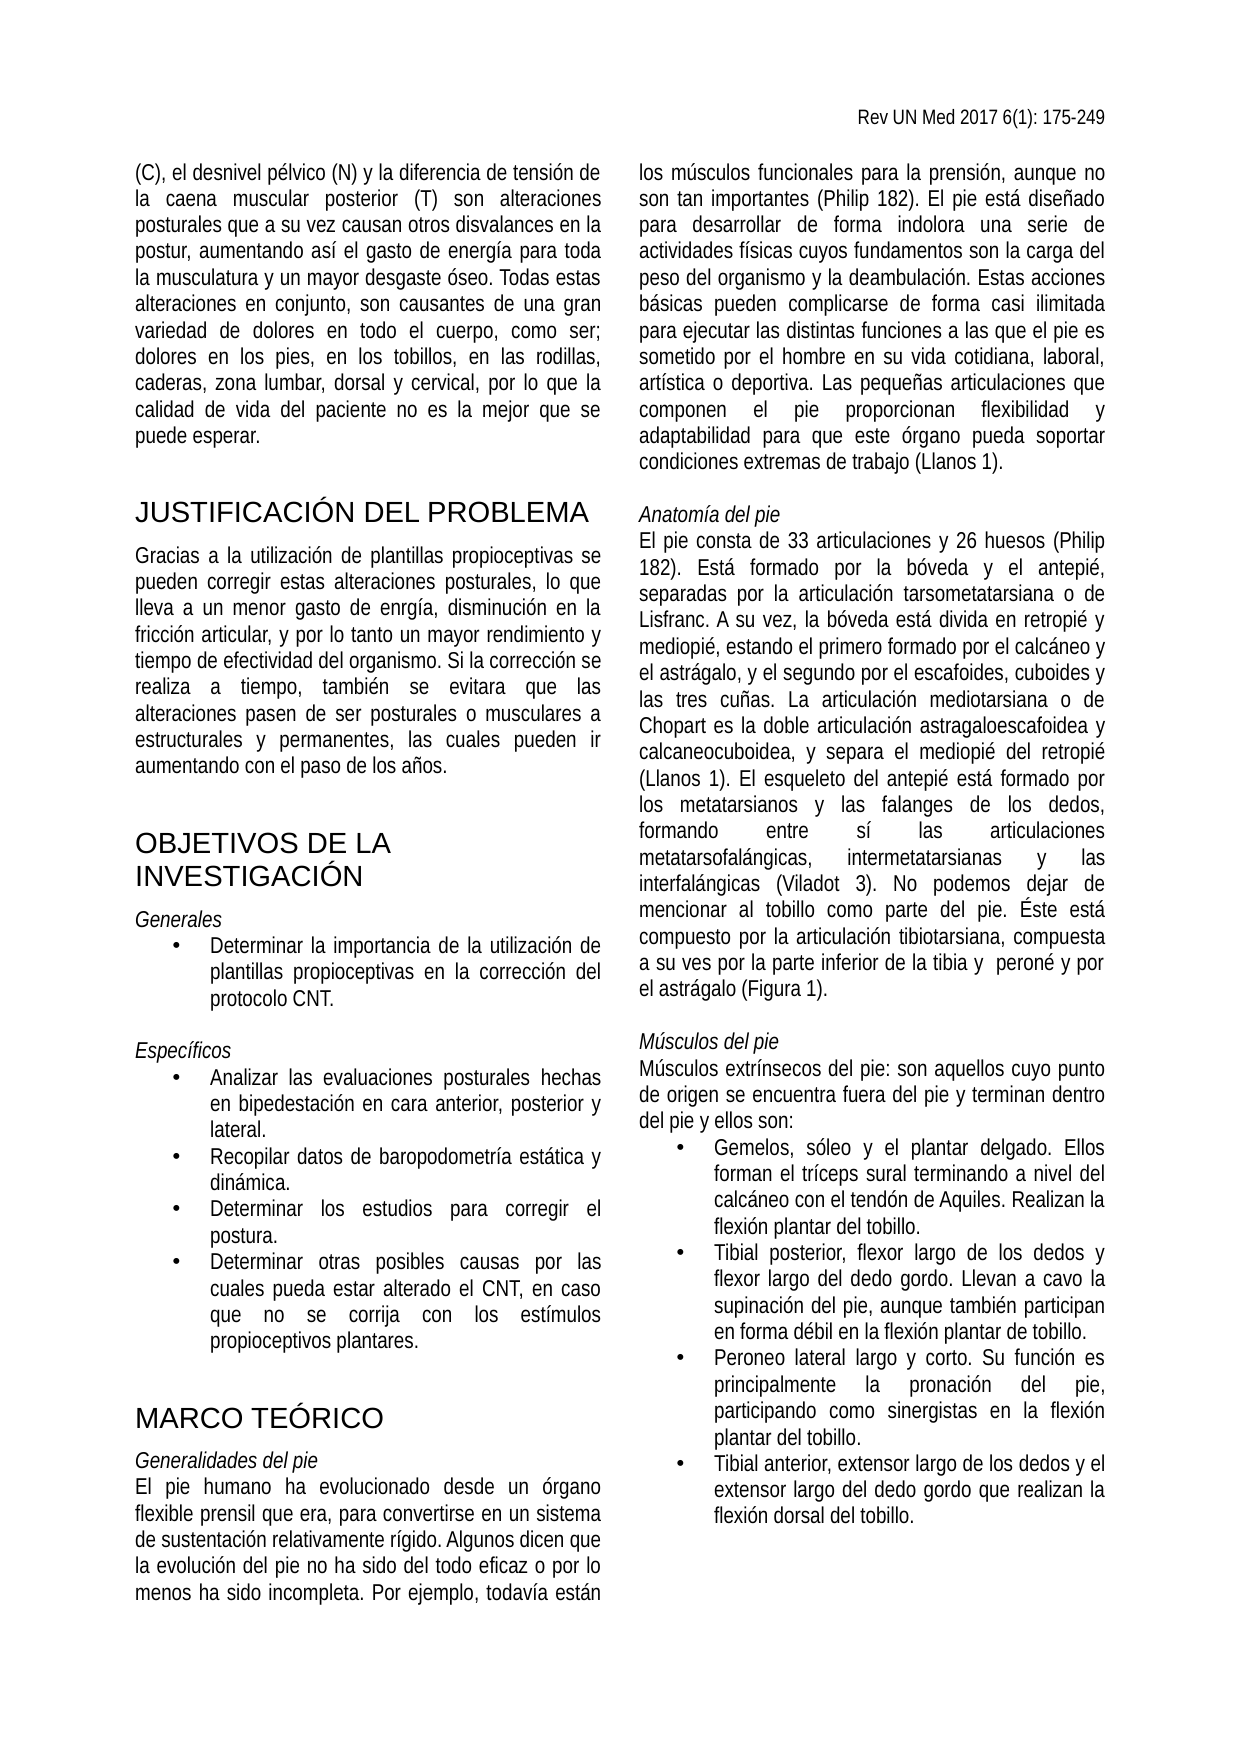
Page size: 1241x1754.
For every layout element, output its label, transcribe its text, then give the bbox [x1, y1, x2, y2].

list Tibial anterior, extensor largo de los dedos y el extensor largo del dedo gordo que realizan la flexión dorsal del tobillo. [676, 1450, 1105, 1529]
text El pie consta de 33 articulaciones y 26 huesos (Philip 182). Está formado por la bóveda y el antepié, separadas por la articulación tarsometatarsiana o de Lisfranc. A su vez, la bóveda está divida en retropié y mediopié, estando el primero formado por el calcáneo y el astrágalo, y el segundo por el escafoides, cuboides y las tres cuñas. La articulación mediotarsiana o de Chopart es la doble articulación astragaloescafoidea y calcaneocuboidea, y separa el mediopié del retropié (Llanos 1). El esqueleto del antepié está formado por los metatarsianos y las falanges de los dedos, formando entre sí las articulaciones metatarsofalángicas, intermetatarsianas y las interfalángicas (Viladot 3). No podemos dejar de mencionar al tobillo como parte del pie. Éste está compuesto por la articulación tibiotarsiana, compuesta a su ves por la parte inferior de la tibia y peroné y por el astrágalo (Figura 1). [639, 527, 1105, 1002]
subtitle MARCO TEÓRICO [135, 1401, 601, 1434]
text Músculos extrínsecos del pie: son aquellos cuyo punto de origen se encuentra fuera del pie y terminan dentro del pie y ellos son: [639, 1054, 1105, 1133]
text Gracias a la utilización de plantillas propioceptivas se pueden corregir estas alteraciones posturales, lo que lleva a un menor gasto de enrgía, disminución en la fricción articular, y por lo tanto un mayor rendimiento y tiempo de efectividad del organismo. Si la corrección se realiza a tiempo, también se evitara que las alteraciones pasen de ser posturales o musculares a estructurales y permanentes, las cuales pueden ir aumentando con el paso de los años. [135, 542, 601, 779]
text Generales [135, 906, 601, 932]
list Recopilar datos de baropodometría estática y dinámica. [172, 1143, 601, 1195]
text (C), el desnivel pélvico (N) y la diferencia de tensión de la caena muscular posterior (T) son alteraciones posturales que a su vez causan otros disvalances en la postur, aumentando así el gasto de energía para toda la musculatura y un mayor desgaste óseo. Todas estas alteraciones en conjunto, son causantes de una gran variedad de dolores en todo el cuerpo, como ser; dolores en los pies, en los tobillos, en las rodillas, caderas, zona lumbar, dorsal y cervical, por lo que la calidad de vida del paciente no es la mejor que se puede esperar. [135, 158, 601, 448]
list Determinar otras posibles causas por las cuales pueda estar alterado el CNT, en caso que no se corrija con los estímulos propioceptivos plantares. [172, 1248, 601, 1353]
text Anatomía del pie [639, 501, 1105, 527]
list Determinar la importancia de la utilización de plantillas propioceptivas en la corrección del protocolo CNT. [172, 932, 601, 1011]
text El pie humano ha evolucionado desde un órgano flexible prensil que era, para convertirse en un sistema de sustentación relativamente rígido. Algunos dicen que la evolución del pie no ha sido del todo eficaz o por lo menos ha sido incompleta. Por ejemplo, todavía están [135, 1473, 601, 1605]
list Gemelos, sóleo y el plantar delgado. Ellos forman el tríceps sural terminando a nivel del calcáneo con el tendón de Aquiles. Realizan la flexión plantar del tobillo. [676, 1133, 1105, 1239]
list Tibial posterior, flexor largo de los dedos y flexor largo del dedo gordo. Llevan a cavo la supinación del pie, aunque también participan en forma débil en la flexión plantar de tobillo. [676, 1239, 1105, 1344]
text Músculos del pie [639, 1028, 1105, 1054]
subtitle OBJETIVOS DE LA INVESTIGACIÓN [135, 826, 601, 893]
list Peroneo lateral largo y corto. Su función es principalmente la pronación del pie, participando como sinergistas en la flexión plantar del tobillo. [676, 1344, 1105, 1450]
subtitle JUSTIFICACIÓN DEL PROBLEMA [135, 496, 601, 529]
text Específicos [135, 1037, 601, 1064]
list Determinar los estudios para corregir el postura. [172, 1195, 601, 1248]
text los músculos funcionales para la prensión, aunque no son tan importantes (Philip 182). El pie está diseñado para desarrollar de forma indolora una serie de actividades físicas cuyos fundamentos son la carga del peso del organismo y la deambulación. Estas acciones básicas pueden complicarse de forma casi ilimitada para ejecutar las distintas funciones a las que el pie es sometido por el hombre en su vida cotidiana, laboral, artística o deportiva. Las pequeñas articulaciones que componen el pie proporcionan flexibilidad y adaptabilidad para que este órgano pueda soportar condiciones extremas de trabajo (Llanos 1). [639, 158, 1105, 475]
list Analizar las evaluaciones posturales hechas en bipedestación en cara anterior, posterior y lateral. [172, 1064, 601, 1143]
text Generalidades del pie [135, 1447, 601, 1473]
